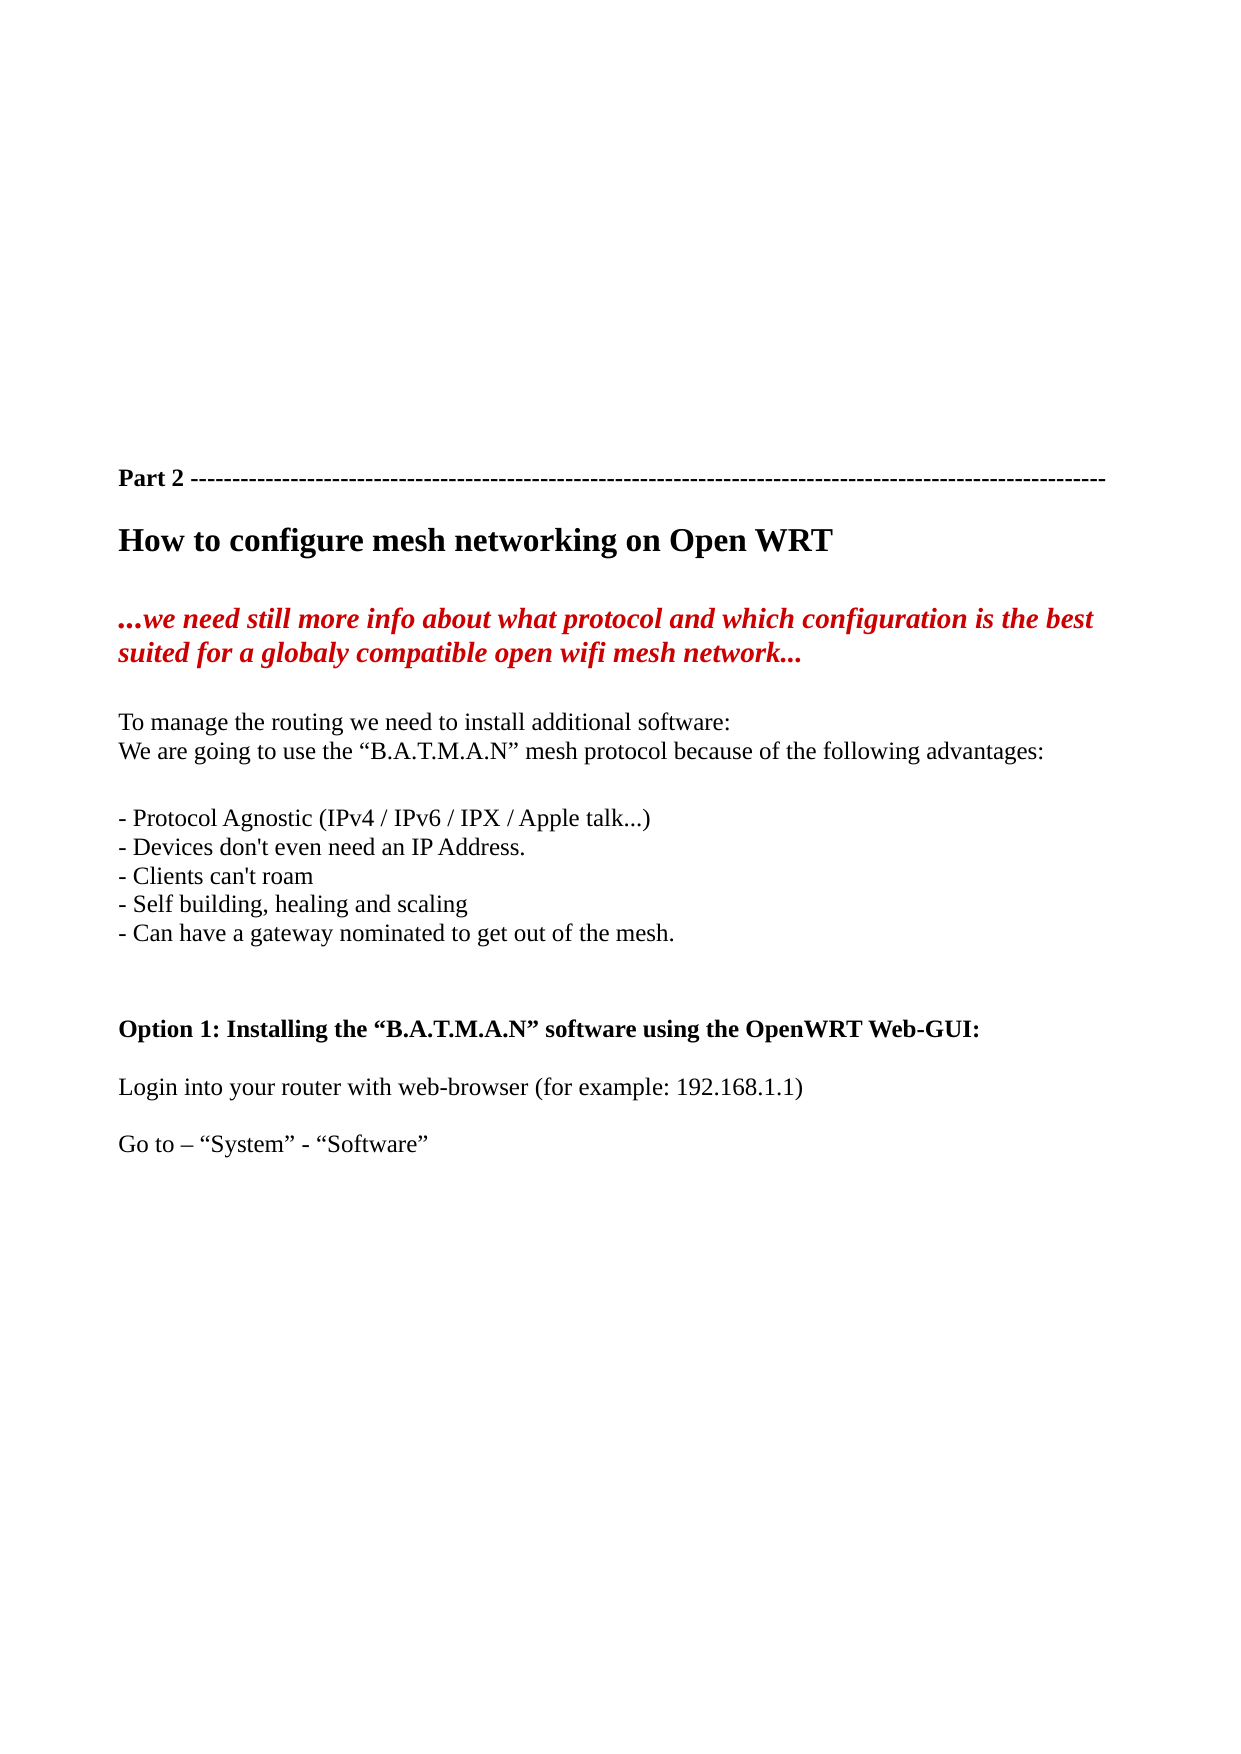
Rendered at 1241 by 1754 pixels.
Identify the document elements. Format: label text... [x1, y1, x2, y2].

text - Self building, healing and scaling [118, 889, 1122, 918]
text Part 2 -------------------------------------------------------------------------------------------------------------- [118, 463, 1122, 492]
text We are going to use the “B.A.T.M.A.N” mesh protocol because of the following advantages: [118, 736, 1122, 765]
text Login into your router with web-browser (for example: 192.168.1.1) [118, 1072, 1122, 1100]
text Option 1: Installing the “B.A.T.M.A.N” software using the OpenWRT Web-GUI: [118, 1014, 1122, 1043]
text Go to – “System” - “Software” [118, 1129, 1122, 1158]
text - Clients can't roam [118, 861, 1122, 889]
text To manage the routing we need to install additional software: [118, 707, 1122, 736]
text - Devices don't even need an IP Address. [118, 832, 1122, 861]
text - Can have a gateway nominated to get out of the mesh. [118, 918, 1122, 947]
text How to configure mesh networking on Open WRT ...we need still more info about what protocol and which configuration is the best suited for a globaly compatible open wifi mesh network... [118, 521, 1122, 669]
text - Protocol Agnostic (IPv4 / IPv6 / IPX / Apple talk...) [118, 803, 1122, 832]
